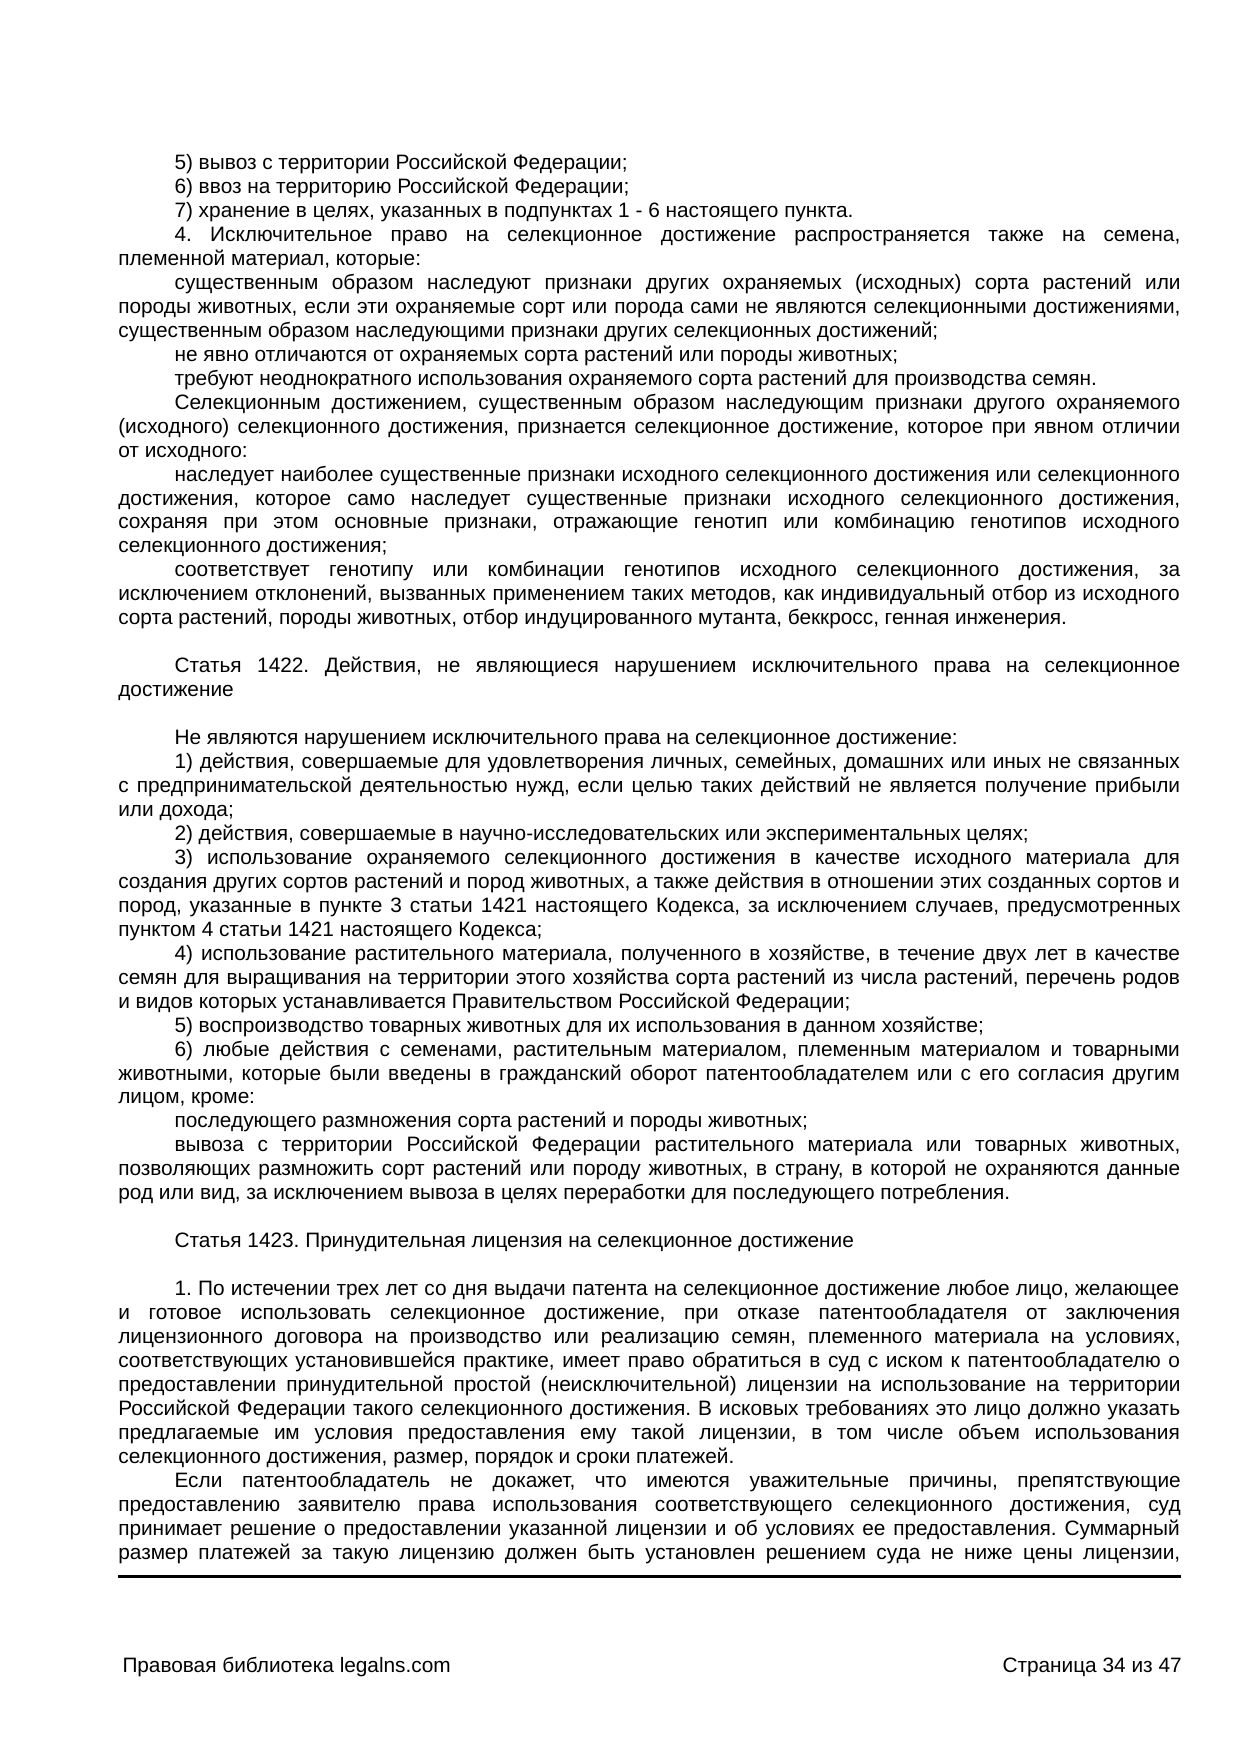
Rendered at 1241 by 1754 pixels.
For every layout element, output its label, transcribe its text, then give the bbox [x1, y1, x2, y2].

text 4. Исключительное право на селекционное достижение распространяется также на семена, племенной материал, которые: [118, 222, 1181, 270]
text 1) действия, совершаемые для удовлетворения личных, семейных, домашних или иных не связанных с предпринимательской деятельностью нужд, если целью таких действий не является получение прибыли или дохода; [118, 749, 1181, 821]
text наследует наиболее существенные признаки исходного селекционного достижения или селекционного достижения, которое само наследует существенные признаки исходного селекционного достижения, сохраняя при этом основные признаки, отражающие генотип или комбинацию генотипов исходного селекционного достижения; [118, 461, 1181, 557]
text 4) использование растительного материала, полученного в хозяйстве, в течение двух лет в качестве семян для выращивания на территории этого хозяйства сорта растений из числа растений, перечень родов и видов которых устанавливается Правительством Российской Федерации; [118, 941, 1181, 1012]
text 6) ввоз на территорию Российской Федерации; [118, 174, 1181, 198]
text 7) хранение в целях, указанных в подпунктах 1 - 6 настоящего пункта. [118, 198, 1181, 222]
text не явно отличаются от охраняемых сорта растений или породы животных; [118, 342, 1181, 366]
text 6) любые действия с семенами, растительным материалом, племенным материалом и товарными животными, которые были введены в гражданский оборот патентообладателем или с его согласия другим лицом, кроме: [118, 1036, 1181, 1108]
text 5) воспроизводство товарных животных для их использования в данном хозяйстве; [118, 1012, 1181, 1036]
text последующего размножения сорта растений и породы животных; [118, 1108, 1181, 1132]
text соответствует генотипу или комбинации генотипов исходного селекционного достижения, за исключением отклонений, вызванных применением таких методов, как индивидуальный отбор из исходного сорта растений, породы животных, отбор индуцированного мутанта, беккросс, генная инженерия. [118, 557, 1181, 629]
text существенным образом наследуют признаки других охраняемых (исходных) сорта растений или породы животных, если эти охраняемые сорт или порода сами не являются селекционными достижениями, существенным образом наследующими признаки других селекционных достижений; [118, 270, 1181, 342]
text вывоза с территории Российской Федерации растительного материала или товарных животных, позволяющих размножить сорт растений или породу животных, в страну, в которой не охраняются данные род или вид, за исключением вывоза в целях переработки для последующего потребления. [118, 1132, 1181, 1204]
text 2) действия, совершаемые в научно-исследовательских или экспериментальных целях; [118, 821, 1181, 845]
subtitle Статья 1423. Принудительная лицензия на селекционное достижение [118, 1228, 1181, 1252]
text Селекционным достижением, существенным образом наследующим признаки другого охраняемого (исходного) селекционного достижения, признается селекционное достижение, которое при явном отличии от исходного: [118, 389, 1181, 461]
text 5) вывоз с территории Российской Федерации; [118, 150, 1181, 174]
text 3) использование охраняемого селекционного достижения в качестве исходного материала для создания других сортов растений и пород животных, а также действия в отношении этих созданных сортов и пород, указанные в пункте 3 статьи 1421 настоящего Кодекса, за исключением случаев, предусмотренных пунктом 4 статьи 1421 настоящего Кодекса; [118, 845, 1181, 941]
text 1. По истечении трех лет со дня выдачи патента на селекционное достижение любое лицо, желающее и готовое использовать селекционное достижение, при отказе патентообладателя от заключения лицензионного договора на производство или реализацию семян, племенного материала на условиях, соответствующих установившейся практике, имеет право обратиться в суд с иском к патентообладателю о предоставлении принудительной простой (неисключительной) лицензии на использование на территории Российской Федерации такого селекционного достижения. В исковых требованиях это лицо должно указать предлагаемые им условия предоставления ему такой лицензии, в том числе объем использования селекционного достижения, размер, порядок и сроки платежей. [118, 1276, 1181, 1468]
text Не являются нарушением исключительного права на селекционное достижение: [118, 725, 1181, 749]
subtitle Статья 1422. Действия, не являющиеся нарушением исключительного права на селекционное достижение [118, 653, 1181, 701]
text Если патентообладатель не докажет, что имеются уважительные причины, препятствующие предоставлению заявителю права использования соответствующего селекционного достижения, суд принимает решение о предоставлении указанной лицензии и об условиях ее предоставления. Суммарный размер платежей за такую лицензию должен быть установлен решением суда не ниже цены лицензии, [118, 1468, 1181, 1563]
text требуют неоднократного использования охраняемого сорта растений для производства семян. [118, 366, 1181, 389]
